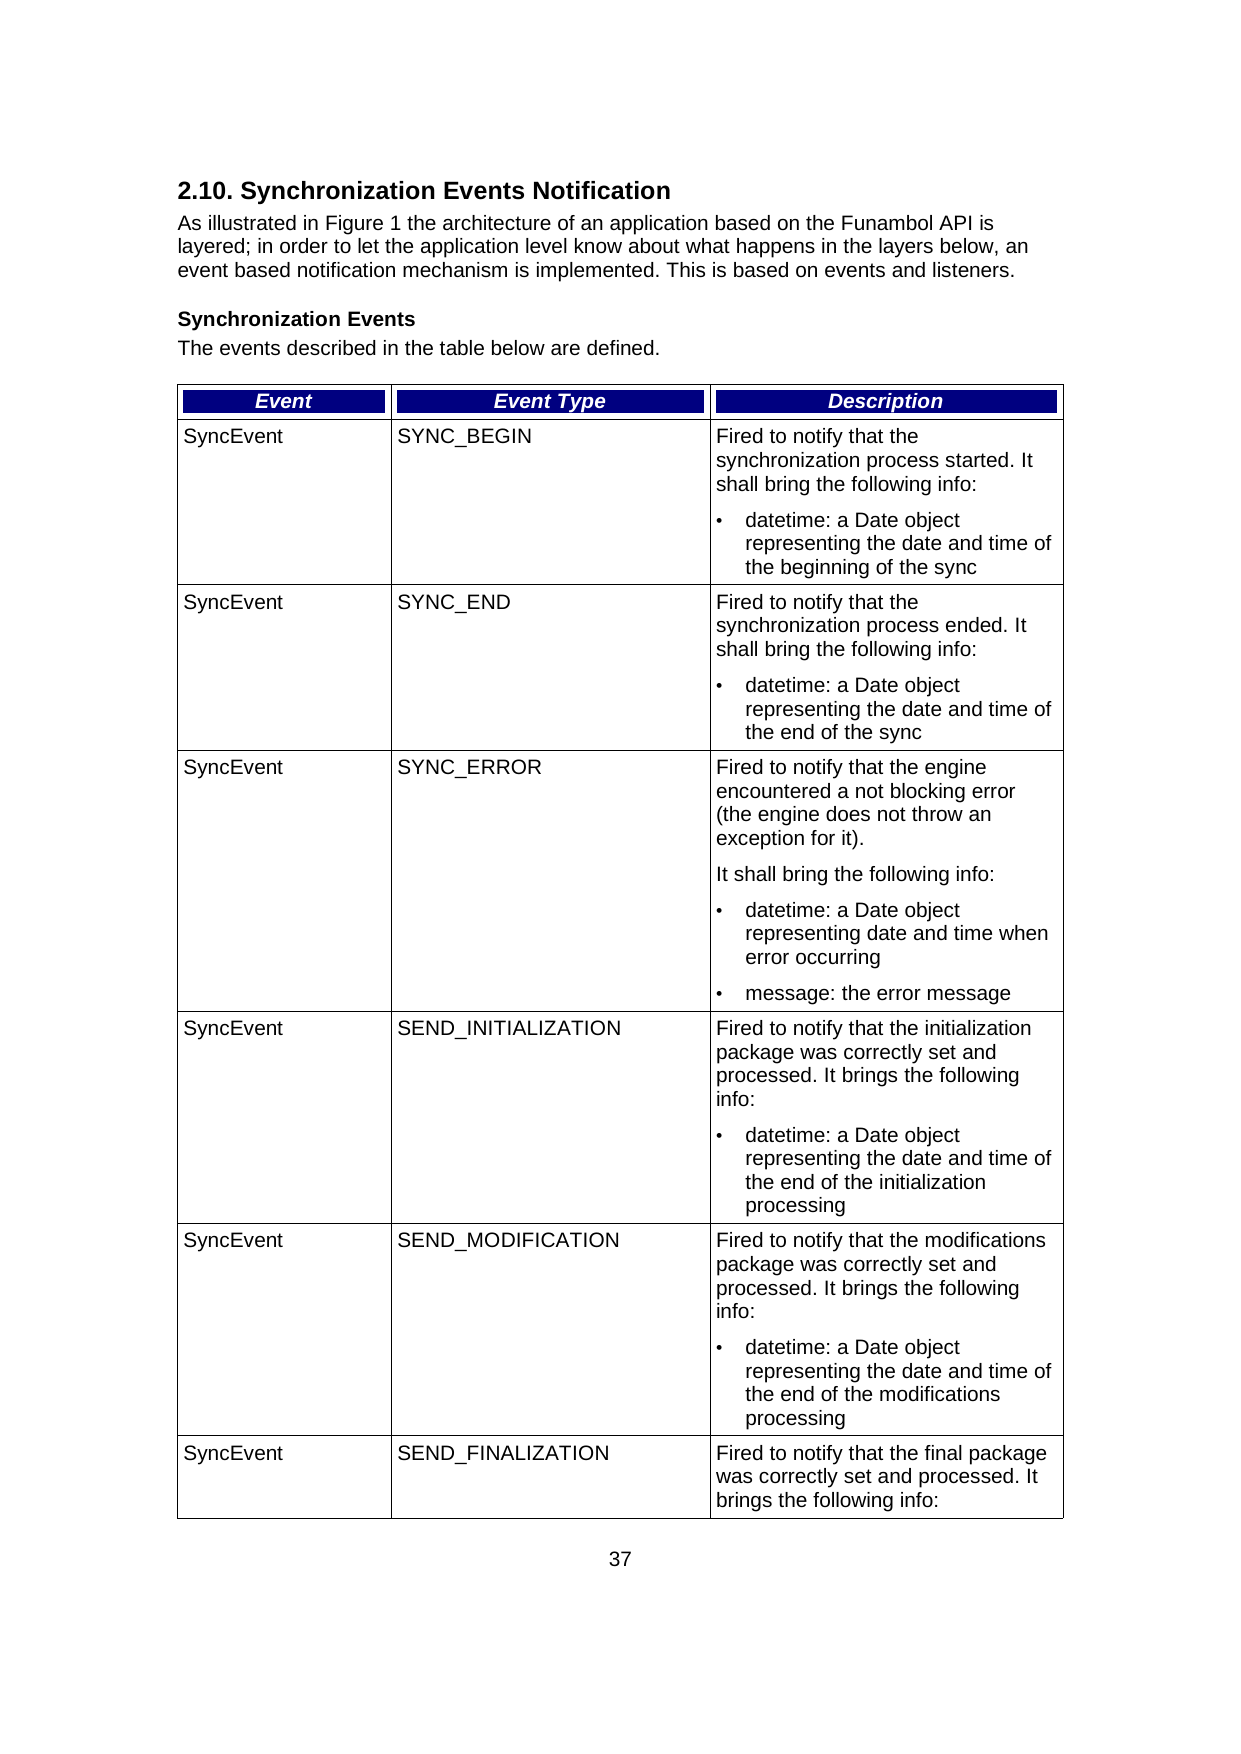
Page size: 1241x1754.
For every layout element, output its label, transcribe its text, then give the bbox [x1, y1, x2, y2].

table_cell Fired to notify that the modifications package was correctly set and processed. It brings the following info: datetime: a Date object representing the date and time of the end of the modifications processing [711, 1224, 1063, 1435]
text The events described in the table below are defined. [177, 337, 1063, 360]
table_cell Fired to notify that the synchronization process started. It shall bring the following info: datetime: a Date object representing the date and time of the beginning of the sync [711, 420, 1063, 584]
table_cell SYNC_ERROR [392, 751, 710, 1011]
table_cell SEND_INITIALIZATION [392, 1012, 710, 1223]
table_cell Fired to notify that the engine encountered a not blocking error (the engine does not throw an exception for it). It shall bring the following info: datetime: a Date object representing date and time when error occurring message: the error message [711, 751, 1063, 1011]
table_cell SyncEvent [178, 1012, 391, 1223]
table_cell Fired to notify that the synchronization process ended. It shall bring the following info: datetime: a Date object representing the date and time of the end of the sync [711, 585, 1063, 750]
subtitle Synchronization Events Notification [177, 177, 1063, 205]
subtitle Synchronization Events [177, 307, 1063, 331]
table_header Event [178, 385, 391, 419]
table_cell SyncEvent [178, 420, 391, 584]
table_cell SEND_MODIFICATION [392, 1224, 710, 1435]
table_cell Fired to notify that the initialization package was correctly set and processed. It brings the following info: datetime: a Date object representing the date and time of the end of the initialization processing [711, 1012, 1063, 1223]
table_cell SyncEvent [178, 1224, 391, 1435]
text As illustrated in Figure 1 the architecture of an application based on the Funambol API is layered; in order to let the application level know about what happens in the layers below, an event based notification mechanism is implemented. This is based on events and listeners. [177, 211, 1063, 282]
table_cell Fired to notify that the final package was correctly set and processed. It brings the following info: datetime: a Date object representing the date and time of the end of the finalization processing [711, 1436, 1063, 1518]
table_cell SYNC_BEGIN [392, 420, 710, 584]
table_cell SYNC_END [392, 585, 710, 750]
table_header Event Type [392, 385, 710, 419]
table_cell SEND_FINALIZATION [392, 1436, 710, 1518]
table_cell SyncEvent [178, 751, 391, 1011]
table_cell SyncEvent [178, 585, 391, 750]
table_cell SyncEvent [178, 1436, 391, 1518]
table_header Description [711, 385, 1063, 419]
